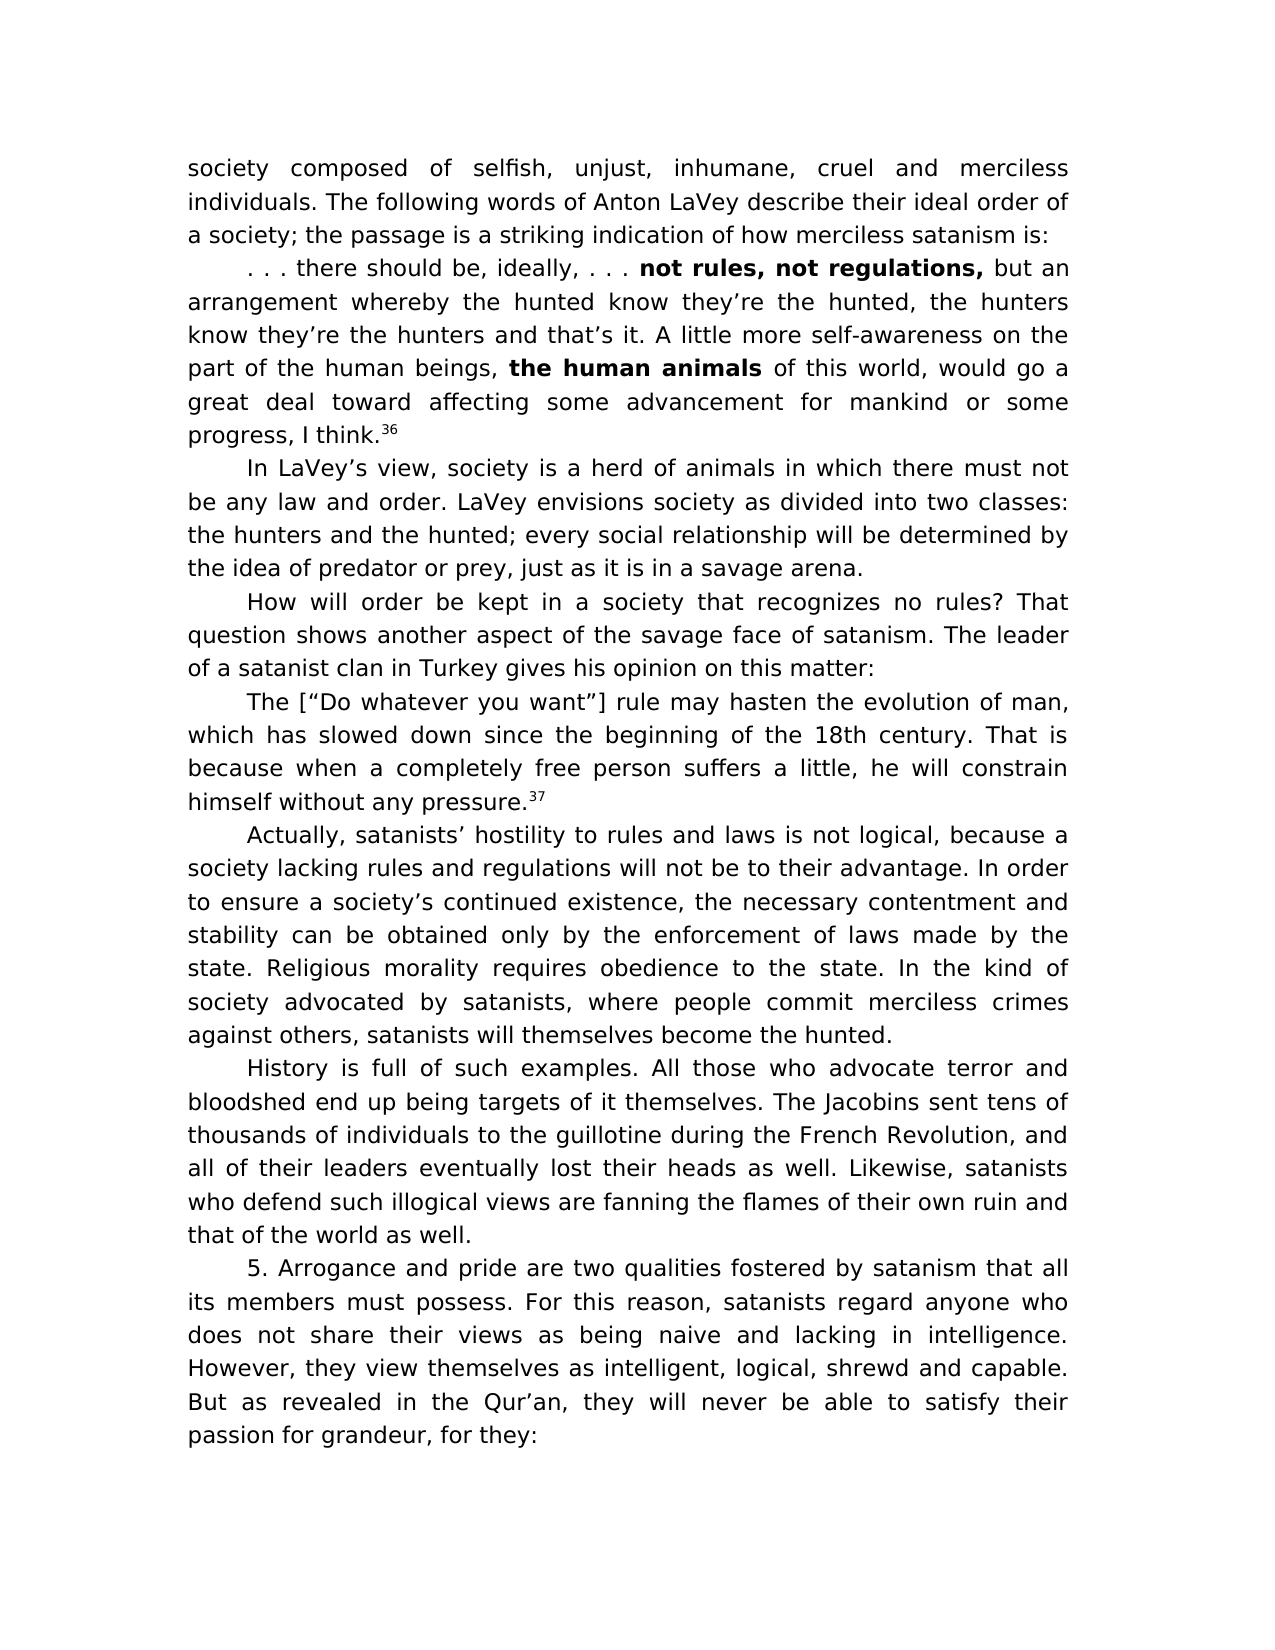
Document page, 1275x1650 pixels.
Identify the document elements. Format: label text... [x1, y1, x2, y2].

text In LaVey’s view, society is a herd of animals in which there must not be any law and order. LaVey envisions society as divided into two classes: the hunters and the hunted; every social relationship will be determined by the idea of predator or prey, just as it is in a savage arena. [187, 450, 1070, 583]
text How will order be kept in a society that recognizes no rules? That question shows another aspect of the savage face of satanism. The leader of a satanist clan in Turkey gives his opinion on this matter: [187, 583, 1070, 683]
text . . . there should be, ideally, . . . not rules, not regulations, but an arrangement whereby the hunted know they’re the hunted, the hunters know they’re the hunters and that’s it. A little more self-awareness on the part of the human beings, the human animals of this world, would go a great deal toward affecting some advancement for mankind or some progress, I think.36 [187, 250, 1070, 450]
text Actually, satanists’ hostility to rules and laws is not logical, because a society lacking rules and regulations will not be to their advantage. In order to ensure a society’s continued existence, the necessary contentment and stability can be obtained only by the enforcement of laws made by the state. Religious morality requires obedience to the state. In the kind of society advocated by satanists, where people commit merciless crimes against others, satanists will themselves become the hunted. [187, 817, 1070, 1050]
text 5. Arrogance and pride are two qualities fostered by satanism that all its members must possess. For this reason, satanists regard anyone who does not share their views as being naive and lacking in intelligence. However, they view themselves as intelligent, logical, shrewd and capable. But as revealed in the Qur’an, they will never be able to satisfy their passion for grandeur, for they: [187, 1250, 1070, 1450]
text society composed of selfish, unjust, inhumane, cruel and merciless individuals. The following words of Anton LaVey describe their ideal order of a society; the passage is a striking indication of how merciless satanism is: [187, 150, 1070, 250]
text The [“Do whatever you want”] rule may hasten the evolution of man, which has slowed down since the beginning of the 18th century. That is because when a completely free person suffers a little, he will constrain himself without any pressure.37 [187, 683, 1070, 817]
text History is full of such examples. All those who advocate terror and bloodshed end up being targets of it themselves. The Jacobins sent tens of thousands of individuals to the guillotine during the French Revolution, and all of their leaders eventually lost their heads as well. Likewise, satanists who defend such illogical views are fanning the flames of their own ruin and that of the world as well. [187, 1050, 1070, 1250]
